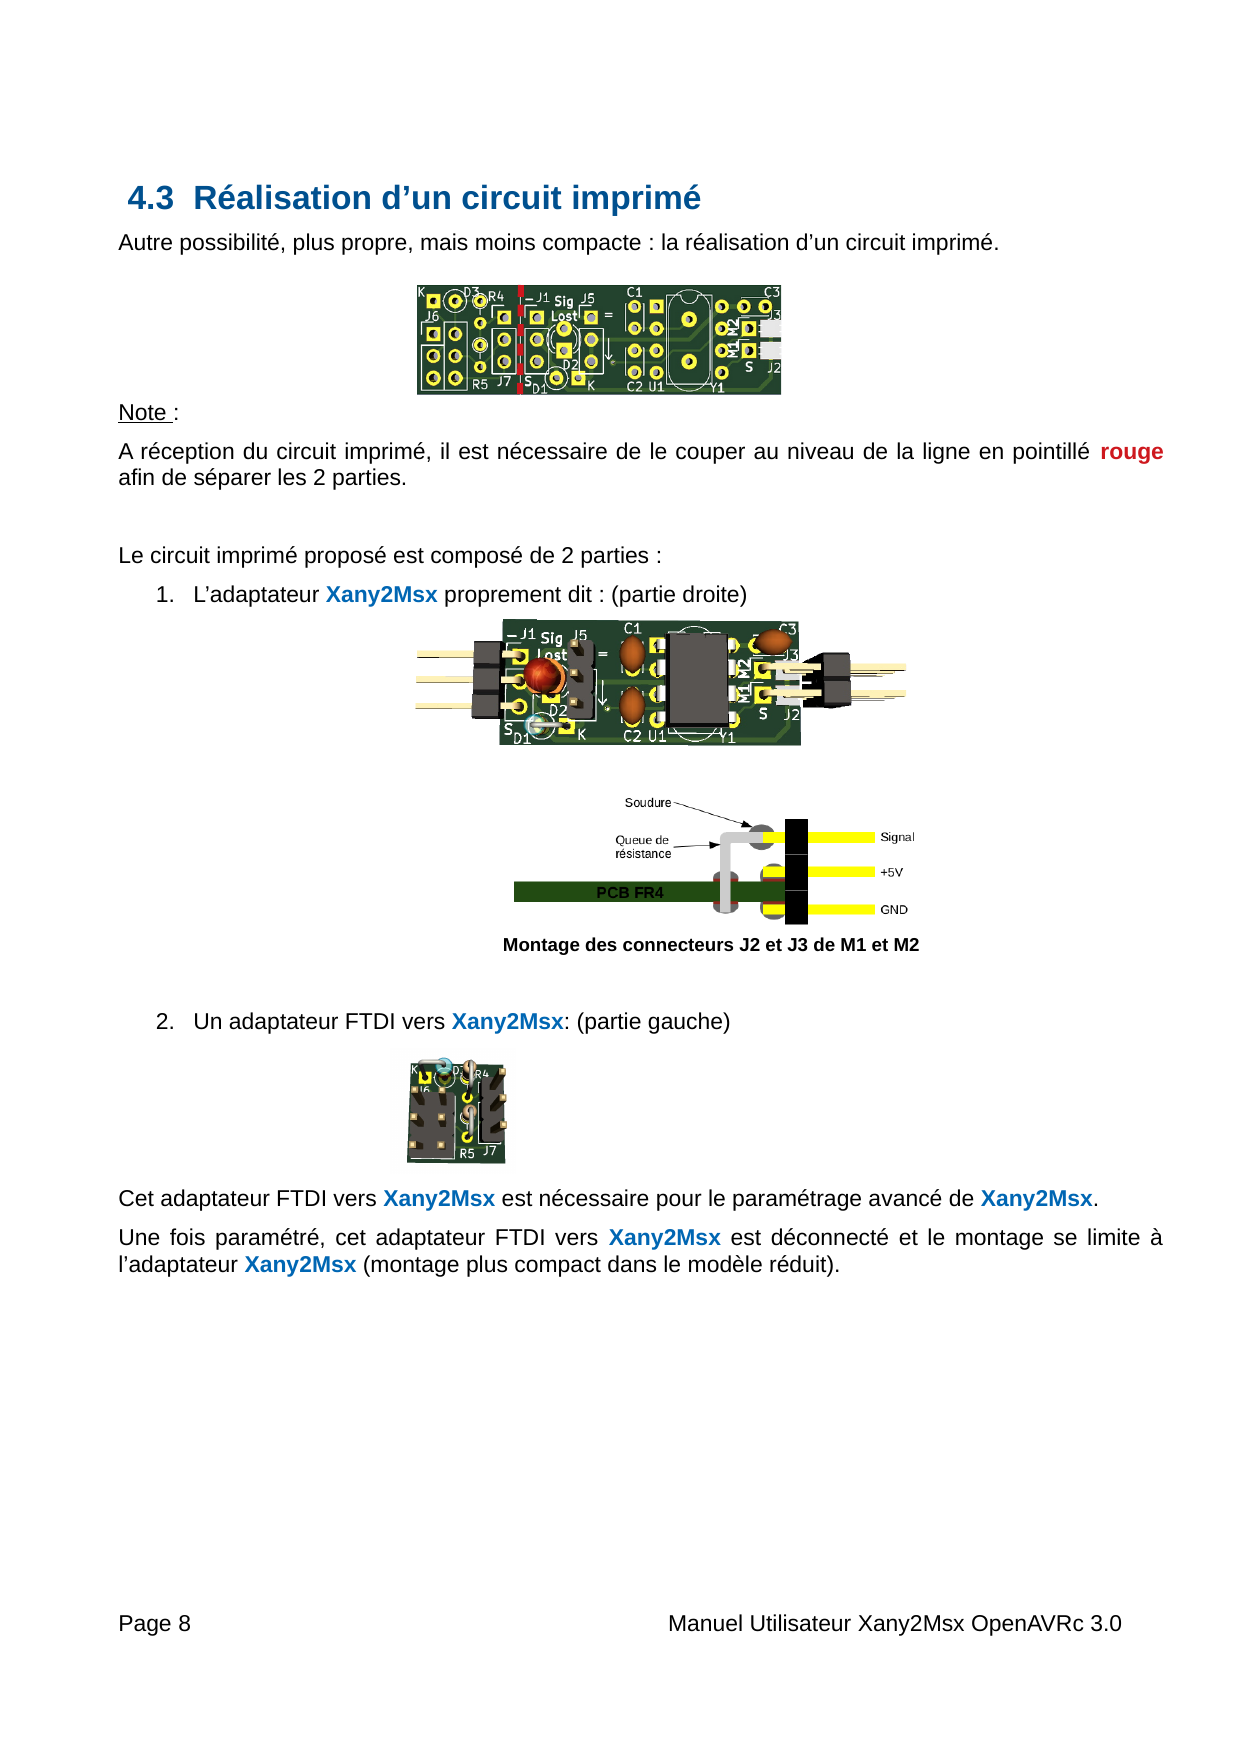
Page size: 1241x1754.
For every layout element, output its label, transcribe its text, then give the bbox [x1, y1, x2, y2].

picture [390, 1048, 517, 1174]
text A réception du circuit imprimé, il est nécessaire de le couper au niveau de la ligne en pointillé rouge afin de séparer les 2 parties. [118, 438, 1164, 491]
subtitle Réalisation d’un circuit imprimé [118, 178, 1164, 216]
list L’adaptateur Xany2Msx proprement dit : (partie droite) [156, 581, 1164, 607]
list Un adaptateur FTDI vers Xany2Msx: (partie gauche) [156, 1008, 1164, 1034]
text Note : [118, 399, 1164, 425]
text Cet adaptateur FTDI vers Xany2Msx est nécessaire pour le paramétrage avancé de Xany2Msx. [118, 1185, 1164, 1212]
text Autre possibilité, plus propre, mais moins compacte : la réalisation d’un circuit imprimé. [118, 229, 1164, 255]
picture [506, 792, 921, 925]
text Le circuit imprimé proposé est composé de 2 parties : [118, 542, 1164, 568]
text Montage des connecteurs J2 et J3 de M1 et M2 [118, 930, 1164, 957]
text Une fois paramétré, cet adaptateur FTDI vers Xany2Msx est déconnecté et le montage se limite à l’adaptateur Xany2Msx (montage plus compact dans le modèle réduit). [118, 1224, 1164, 1277]
picture [409, 619, 907, 747]
picture [417, 285, 782, 395]
